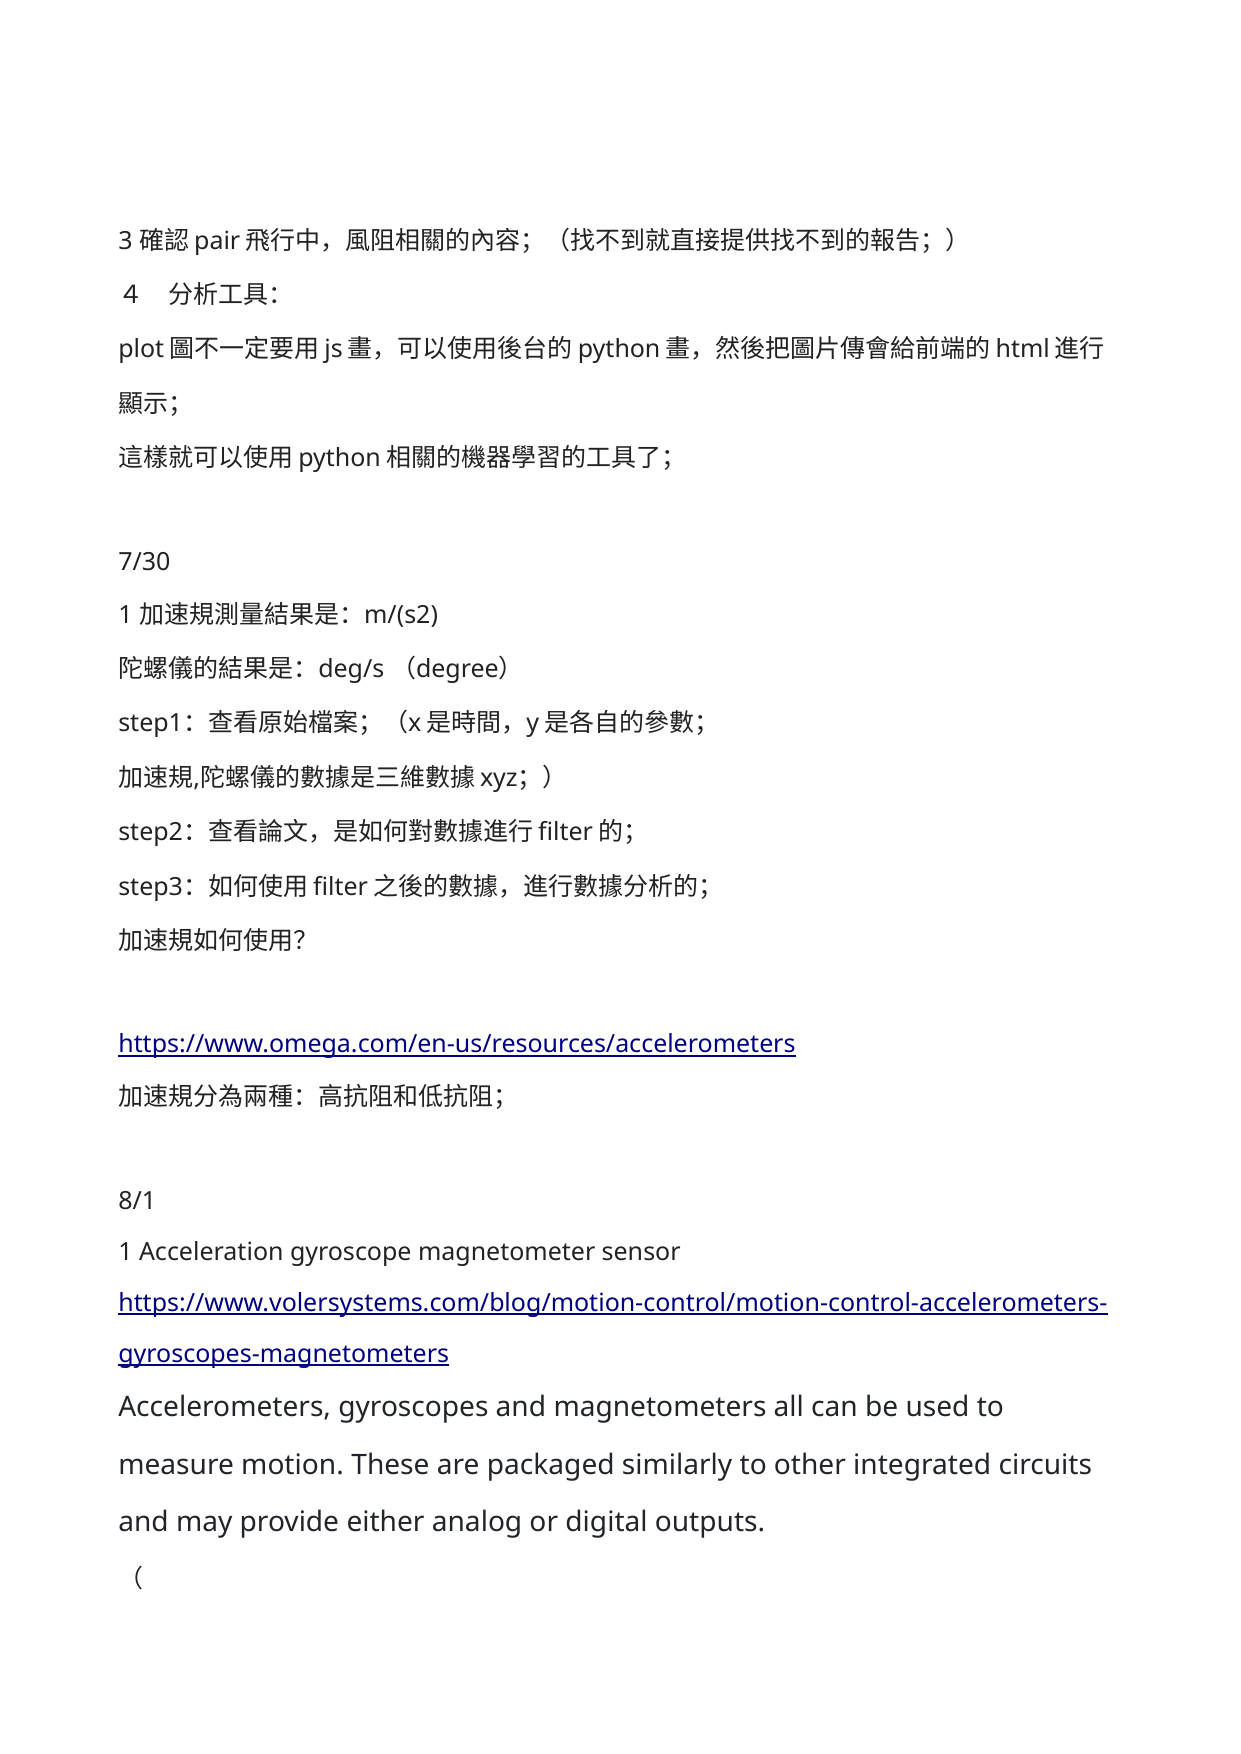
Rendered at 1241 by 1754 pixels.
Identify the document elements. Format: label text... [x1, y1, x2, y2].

text 加速規分為兩種：高抗阻和低抗阻； [118, 1077, 1122, 1113]
text 8/1 [118, 1182, 1122, 1216]
text step2：查看論文，是如何對數據進行filter的； [118, 812, 1122, 848]
text 1 加速規測量結果是：m/(s2) [118, 594, 1122, 630]
text ４ 分析工具： [118, 274, 1122, 311]
text step3：如何使用filter之後的數據，進行數據分析的； [118, 866, 1122, 902]
text 1 Acceleration gyroscope magnetometer sensor [118, 1233, 1122, 1267]
text plot圖不一定要用js畫，可以使用後台的python畫，然後把圖片傳會給前端的html進行顯示； [118, 329, 1122, 419]
text 陀螺儀的結果是：deg/s （degree） [118, 648, 1122, 685]
text step1：查看原始檔案；（x是時間，y是各自的參數； [118, 703, 1122, 739]
text 這樣就可以使用python相關的機器學習的工具了； [118, 438, 1122, 474]
text 3 確認pair飛行中，風阻相關的內容；（找不到就直接提供找不到的報告；） [118, 220, 1122, 256]
text 加速規,陀螺儀的數據是三維數據xyz；） [118, 757, 1122, 793]
text Accelerometers, gyroscopes and magnetometers all can be used to measure motion. These are packaged similarly to other integrated circuits and may provide either analog or digital outputs. [118, 1386, 1122, 1540]
text 7/30 [118, 543, 1122, 577]
text https://www.omega.com/en-us/resources/accelerometers [118, 1026, 1122, 1060]
text 加速規如何使用？ [118, 920, 1122, 957]
text https://www.volersystems.com/blog/motion-control/motion-control-accelerometers-gyroscopes-magnetometers [118, 1284, 1122, 1369]
text （ [118, 1559, 1122, 1595]
